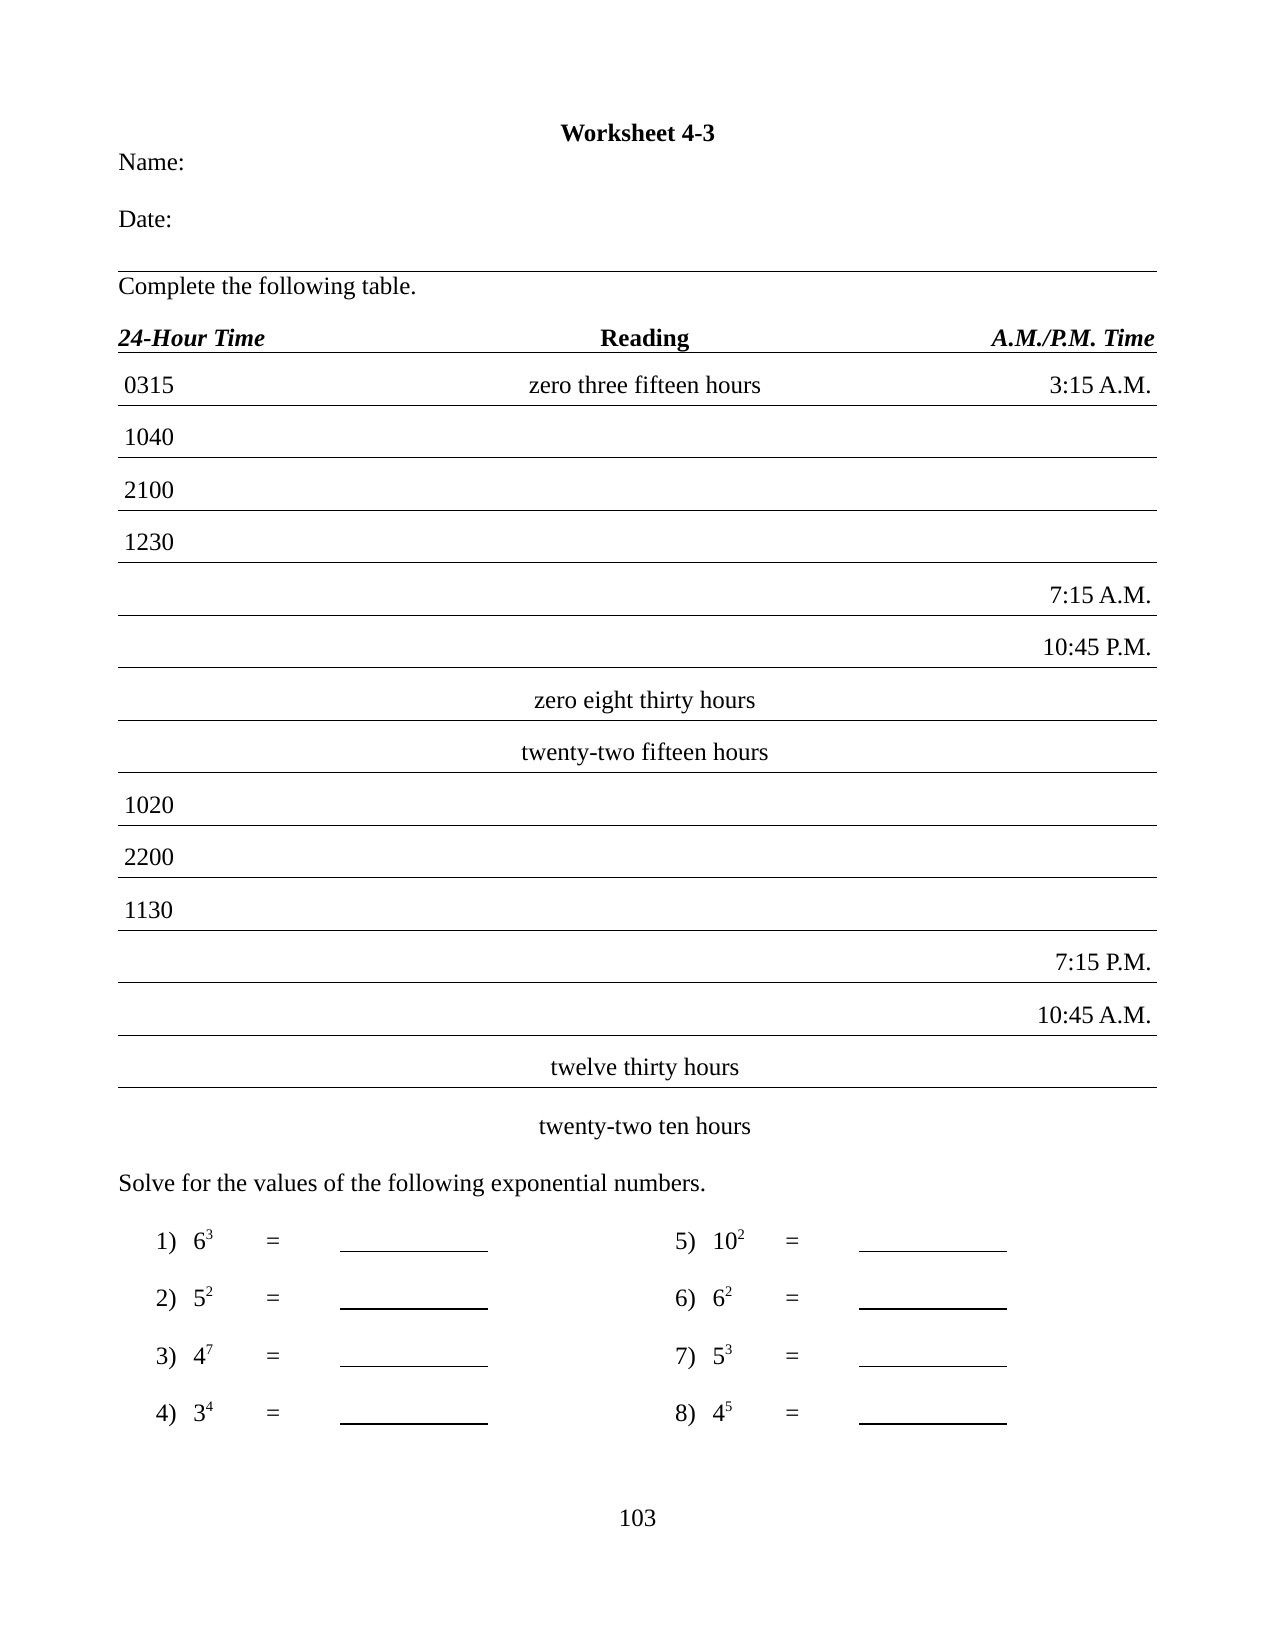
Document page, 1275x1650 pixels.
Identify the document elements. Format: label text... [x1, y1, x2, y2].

table_cell [345, 616, 944, 667]
table_cell 1230 [118, 511, 345, 562]
table_cell [118, 616, 345, 667]
table_cell [945, 1036, 1157, 1087]
table_cell [345, 773, 944, 824]
table_cell [118, 983, 345, 1034]
table_cell [118, 1088, 345, 1139]
table_cell 10:45 P.M. [945, 616, 1157, 667]
table_header 24-Hour Time [118, 300, 345, 352]
table_cell twenty-two fifteen hours [345, 721, 944, 772]
text Worksheet 4-3 [118, 118, 1157, 147]
table_cell [118, 668, 345, 719]
table_cell [945, 878, 1157, 929]
table_cell 7:15 P.M. [945, 931, 1157, 982]
table_cell [345, 931, 944, 982]
table_cell [118, 721, 345, 772]
table_cell [118, 563, 345, 614]
list 53 = [675, 1341, 1157, 1369]
table_cell 10:45 A.M. [945, 983, 1157, 1034]
table_cell [345, 406, 944, 457]
table_cell [345, 878, 944, 929]
table_cell [945, 668, 1157, 719]
list 45 = [675, 1398, 1157, 1427]
table_cell [945, 511, 1157, 562]
table_cell [118, 1036, 345, 1087]
table_cell 2200 [118, 826, 345, 877]
table_cell [945, 1088, 1157, 1139]
table_cell [118, 931, 345, 982]
table_cell 1040 [118, 406, 345, 457]
table_cell twenty-two ten hours [345, 1088, 944, 1139]
table_cell [345, 983, 944, 1034]
list 34 = [156, 1398, 637, 1427]
list 62 = [675, 1283, 1157, 1312]
table_cell 1020 [118, 773, 345, 824]
table_cell 0315 [118, 353, 345, 404]
table_cell [945, 773, 1157, 824]
table_cell 3:15 A.M. [945, 353, 1157, 404]
table_cell twelve thirty hours [345, 1036, 944, 1087]
table_cell 7:15 A.M. [945, 563, 1157, 614]
table_cell zero three fifteen hours [345, 353, 944, 404]
text Date: [118, 204, 1157, 233]
list 52 = [156, 1283, 637, 1312]
table_cell [945, 721, 1157, 772]
table_header Reading [345, 300, 944, 352]
table_cell [345, 826, 944, 877]
table_cell [945, 406, 1157, 457]
list 102 = [675, 1226, 1157, 1254]
table_cell [945, 458, 1157, 509]
table_cell 1130 [118, 878, 345, 929]
text Complete the following table. [118, 272, 1157, 299]
table_cell 2100 [118, 458, 345, 509]
list 63 = [156, 1226, 637, 1254]
text Name: [118, 147, 1157, 176]
table_cell [345, 458, 944, 509]
list 47 = [156, 1341, 637, 1369]
table_cell [345, 511, 944, 562]
table_cell [345, 563, 944, 614]
table_header A.M./P.M. Time [945, 300, 1157, 352]
table_cell [945, 826, 1157, 877]
table_cell zero eight thirty hours [345, 668, 944, 719]
text Solve for the values of the following exponential numbers. [118, 1168, 1157, 1197]
